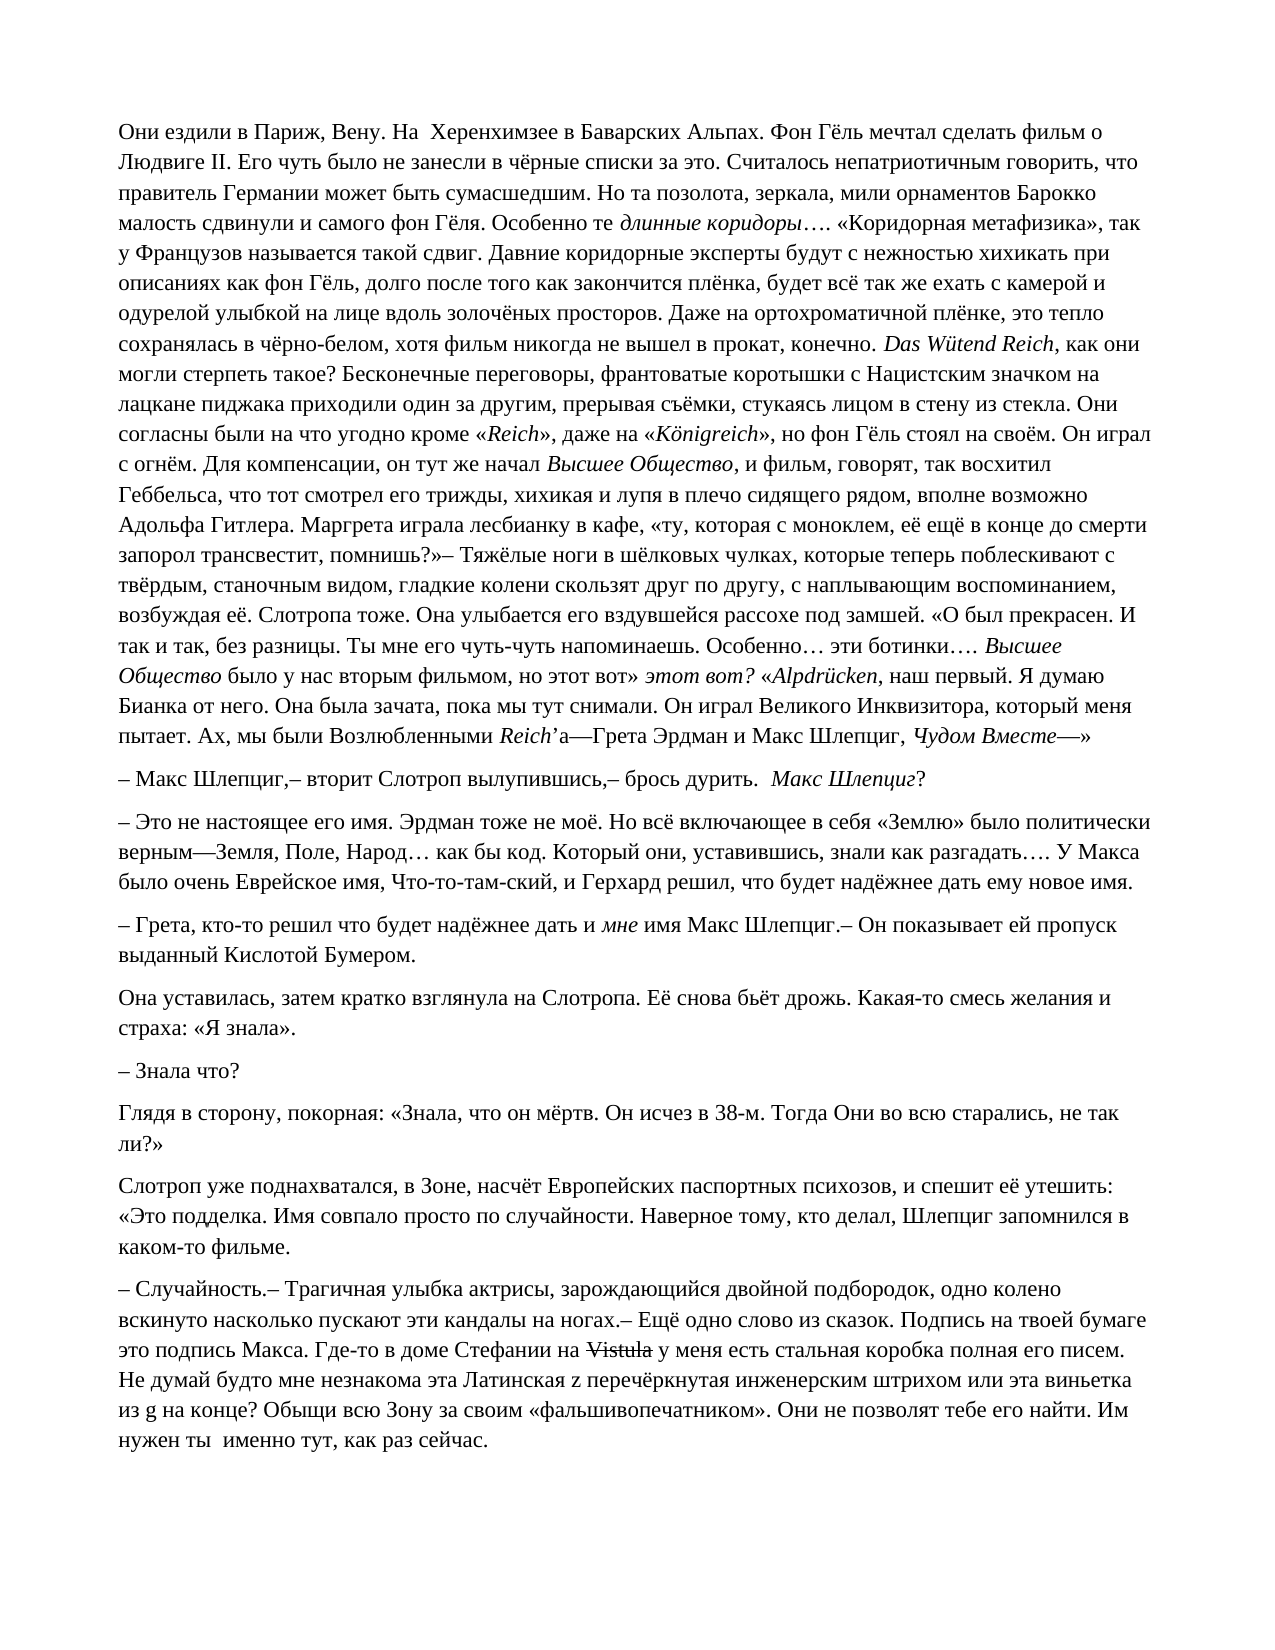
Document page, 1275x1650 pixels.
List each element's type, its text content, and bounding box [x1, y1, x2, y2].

text Глядя в сторону, покорная: «Знала, что он мёртв. Он исчез в 38-м. Тогда Они во всю старались, не так ли?» [118, 1099, 1157, 1156]
text – Грета, кто-то решил что будет надёжнее дать и мне имя Макс Шлепциг.– Он показывает ей пропуск выданный Кислотой Бумером. [118, 911, 1157, 967]
text Она уставилась, затем кратко взглянула на Слотропа. Её снова бьёт дрожь. Какая-то смесь желания и страха: «Я знала». [118, 984, 1157, 1040]
text Слотроп уже поднахватался, в Зоне, насчёт Европейских паспортных психозов, и спешит её утешить: «Это подделка. Имя совпало просто по случайности. Наверное тому, кто делал, Шлепциг запомнился в каком-то фильме. [118, 1172, 1157, 1259]
text – Это не настоящее его имя. Эрдман тоже не моё. Но всё включающее в себя «Землю» было политически верным—Земля, Поле, Народ… как бы код. Который они, уставившись, знали как разгадать…. У Макса было очень Еврейское имя, Что-то-там-ский, и Герхард решил, что будет надёжнее дать ему новое имя. [118, 808, 1157, 894]
text – Макс Шлепциг,– вторит Слотроп вылупившись,– брось дурить. Макс Шлепциг? [118, 765, 1157, 791]
text – Знала что? [118, 1057, 1157, 1083]
text Они ездили в Париж, Вену. На Херенхимзее в Баварских Альпах. Фон Гёль мечтал сделать фильм о Людвиге II. Его чуть было не занесли в чёрные списки за это. Считалось непатриотичным говорить, что правитель Германии может быть сумасшедшим. Но та позолота, зеркала, мили орнаментов Барокко малость сдвинули и самого фон Гёля. Особенно те длинные коридоры…. «Коридорная метафизика», так у Французов называется такой сдвиг. Давние коридорные эксперты будут с нежностью хихикать при описаниях как фон Гёль, долго после того как закончится плёнка, будет всё так же ехать с камерой и одурелой улыбкой на лице вдоль золочёных просторов. Даже на ортохроматичной плёнке, это тепло сохранялась в чёрно-белом, хотя фильм никогда не вышел в прокат, конечно. Das Wütend Reich, как они могли стерпеть такое? Бесконечные переговоры, франтоватые коротышки с Нацистским значком на лацкане пиджака приходили один за другим, прерывая съёмки, стукаясь лицом в стену из стекла. Они согласны были на что угодно кроме «Reich», даже на «Königreich», но фон Гёль стоял на своём. Он играл с огнём. Для компенсации, он тут же начал Высшее Общество, и фильм, говорят, так восхитил Геббельса, что тот смотрел его трижды, хихикая и лупя в плечо сидящего рядом, вполне возможно Адольфа Гитлера. Маргрета играла лесбианку в кафе, «ту, которая с моноклем, её ещё в конце до смерти запорол трансвестит, помнишь?»– Тяжёлые ноги в шёлковых чулках, которые теперь поблескивают с твёрдым, станочным видом, гладкие колени скользят друг по другу, с наплывающим воспоминанием, возбуждая её. Слотропа тоже. Она улыбается его вздувшейся рассохе под замшей. «О был прекрасен. И так и так, без разницы. Ты мне его чуть-чуть напоминаешь. Особенно… эти ботинки…. Высшее Общество было у нас вторым фильмом, но этот вот» этот вот? «Alpdrücken, наш первый. Я думаю Бианка от него. Она была зачата, пока мы тут снимали. Он играл Великого Инквизитора, который меня пытает. Ах, мы были Возлюбленными Reich’а—Грета Эрдман и Макс Шлепциг, Чудом Вместе—» [118, 118, 1157, 749]
text – Случайность.– Трагичная улыбка актрисы, зарождающийся двойной подбородок, одно колено вскинуто насколько пускают эти кандалы на ногах.– Ещё одно слово из сказок. Подпись на твоей бумаге это подпись Макса. Где-то в доме Стефании на Vistula у меня есть стальная коробка полная его писем. Не думай будто мне незнакома эта Латинская z перечёркнутая инженерским штрихом или эта виньетка из g на конце? Обыщи всю Зону за своим «фальшивопечатником». Они не позволят тебе его найти. Им нужен ты именно тут, как раз сейчас. [118, 1275, 1157, 1453]
